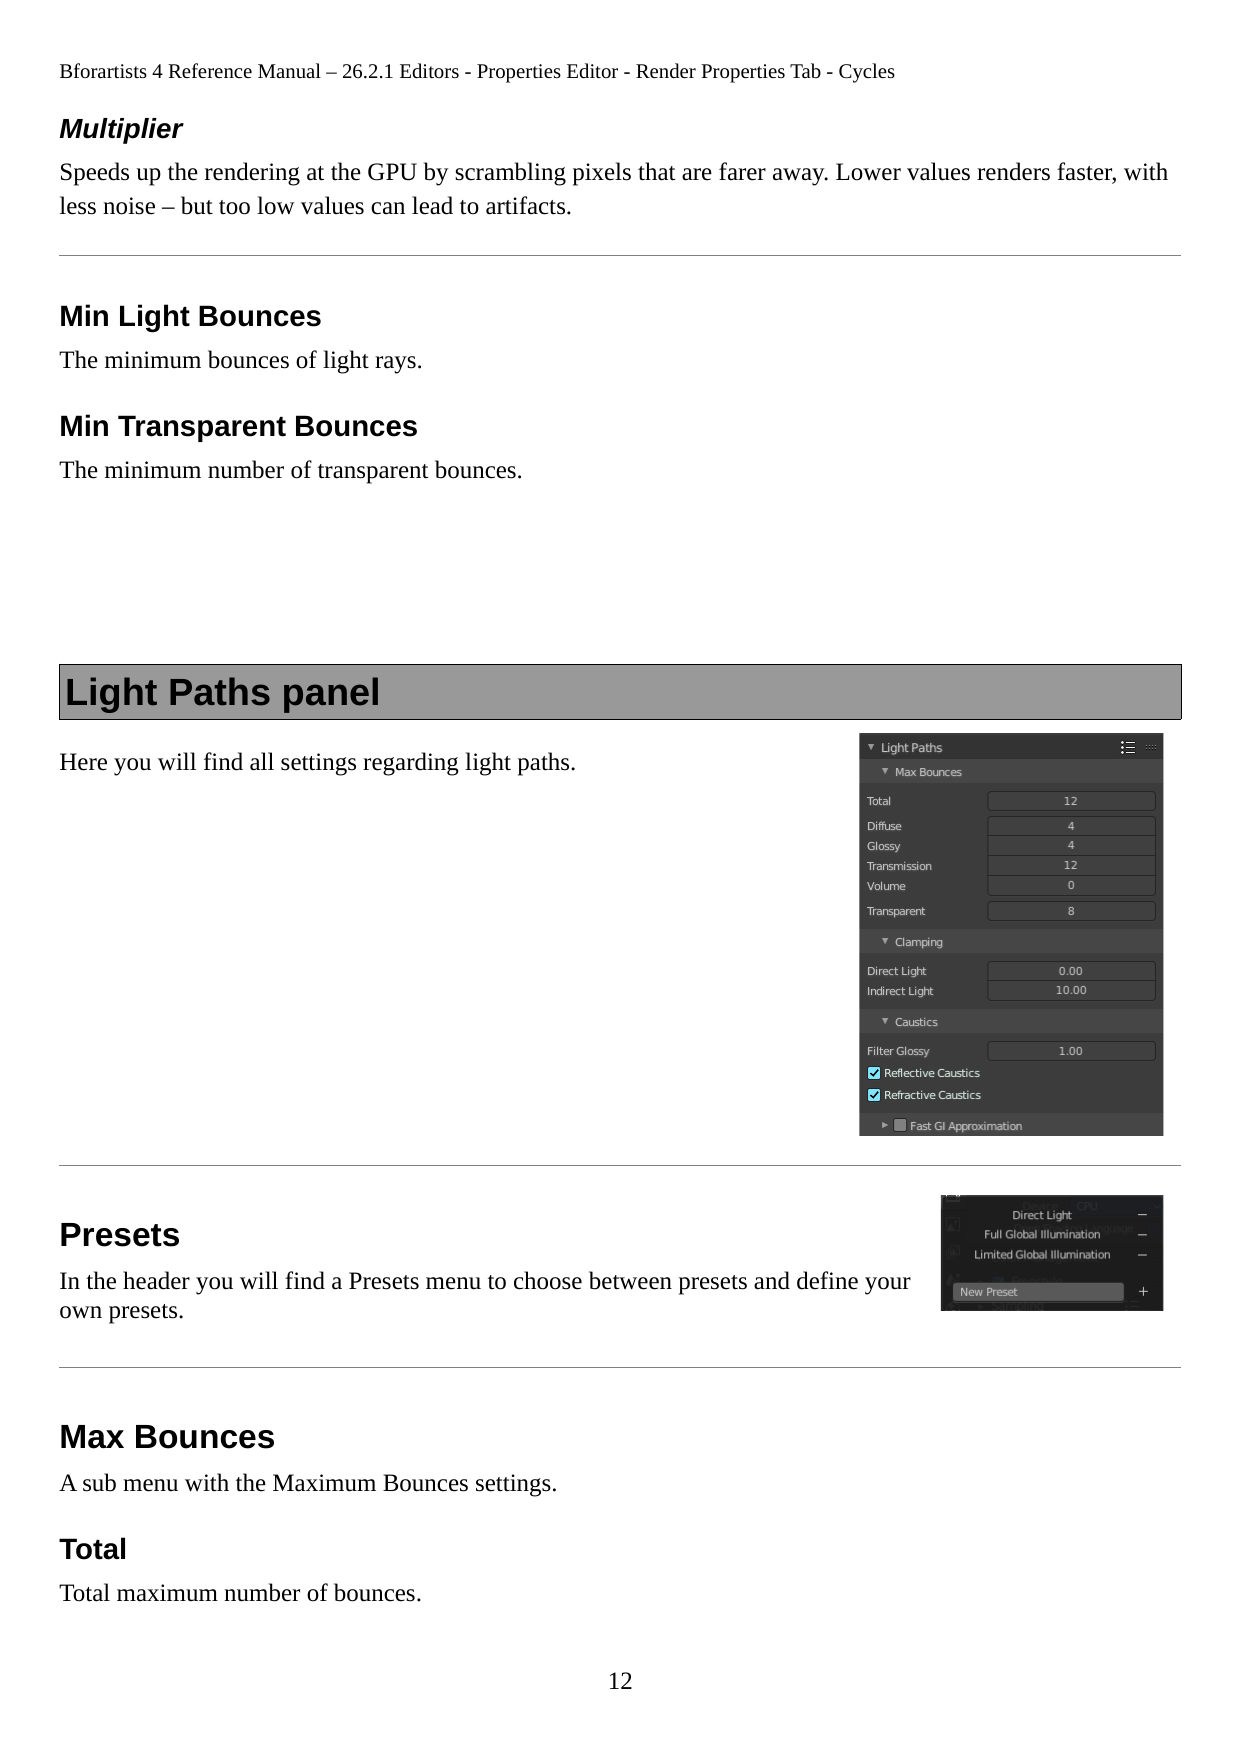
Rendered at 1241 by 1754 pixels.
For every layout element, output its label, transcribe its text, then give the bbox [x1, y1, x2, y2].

text Here you will find all settings regarding light paths. [59, 747, 859, 776]
text The minimum number of transparent bounces. [59, 455, 1181, 484]
subtitle Multiplier [59, 113, 1181, 144]
text In the header you will find a Presets menu to choose between presets and define your own presets. [59, 1266, 1181, 1324]
subtitle Min Light Bounces [59, 299, 1181, 333]
picture [859, 733, 1164, 1136]
text Total maximum number of bounces. [59, 1578, 1181, 1607]
text Speeds up the rendering at the GPU by scrambling pixels that are farer away. Lower values renders faster, with less noise – but too low values can lead to artifacts. [59, 157, 1181, 220]
subtitle [1164, 1215, 1181, 1254]
picture [940, 1195, 1164, 1311]
text The minimum bounces of light rays. [59, 346, 1181, 374]
table_header Light Paths panel [60, 665, 1181, 719]
text A sub menu with the Maximum Bounces settings. [59, 1468, 1181, 1497]
subtitle Min Transparent Bounces [59, 409, 1181, 443]
subtitle Presets [59, 1215, 940, 1254]
subtitle Total [59, 1532, 1181, 1566]
subtitle Max Bounces [59, 1417, 1181, 1456]
